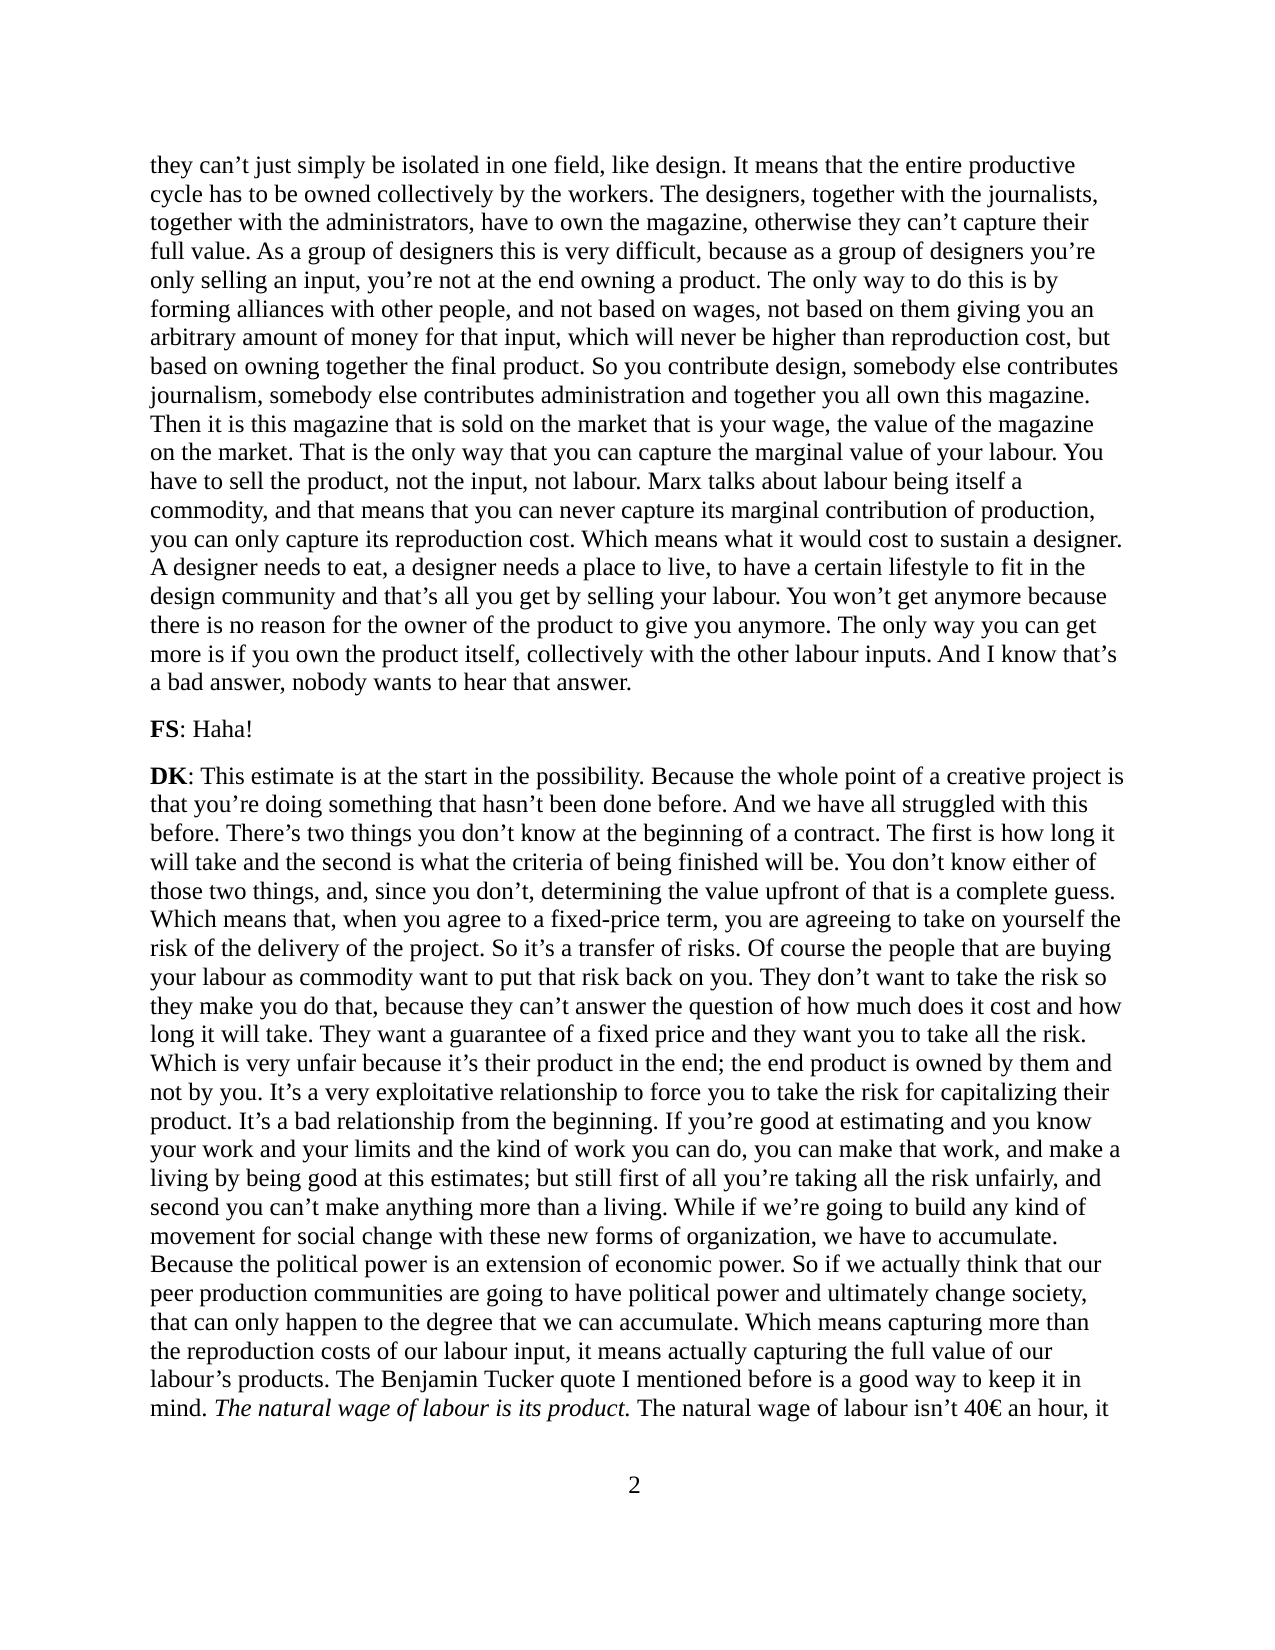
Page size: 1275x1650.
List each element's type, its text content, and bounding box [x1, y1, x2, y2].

text FS: Haha! [150, 714, 1125, 743]
text DK: This estimate is at the start in the possibility. Because the whole point of a creative project is that you’re doing something that hasn’t been done before. And we have all struggled with this before. There’s two things you don’t know at the beginning of a contract. The first is how long it will take and the second is what the criteria of being finished will be. You don’t know either of those two things, and, since you don’t, determining the value upfront of that is a complete guess. Which means that, when you agree to a fixed-price term, you are agreeing to take on yourself the risk of the delivery of the project. So it’s a transfer of risks. Of course the people that are buying your labour as commodity want to put that risk back on you. They don’t want to take the risk so they make you do that, because they can’t answer the question of how much does it cost and how long it will take. They want a guarantee of a fixed price and they want you to take all the risk. Which is very unfair because it’s their product in the end; the end product is owned by them and not by you. It’s a very exploitative relationship to force you to take the risk for capitalizing their product. It’s a bad relationship from the beginning. If you’re good at estimating and you know your work and your limits and the kind of work you can do, you can make that work, and make a living by being good at this estimates; but still first of all you’re taking all the risk unfairly, and second you can’t make anything more than a living. While if we’re going to build any kind of movement for social change with these new forms of organization, we have to accumulate. Because the political power is an extension of economic power. So if we actually think that our peer production communities are going to have political power and ultimately change society, that can only happen to the degree that we can accumulate. Which means capturing more than the reproduction costs of our labour input, it means actually capturing the full value of our labour’s products. The Benjamin Tucker quote I mentioned before is a good way to keep it in mind. The natural wage of labour is its product. The natural wage of labour isn’t 40€ an hour, it [150, 761, 1125, 1422]
text they can’t just simply be isolated in one field, like design. It means that the entire productive cycle has to be owned collectively by the workers. The designers, together with the journalists, together with the administrators, have to own the magazine, otherwise they can’t capture their full value. As a group of designers this is very difficult, because as a group of designers you’re only selling an input, you’re not at the end owning a product. The only way to do this is by forming alliances with other people, and not based on wages, not based on them giving you an arbitrary amount of money for that input, which will never be higher than reproduction cost, but based on owning together the final product. So you contribute design, somebody else contributes journalism, somebody else contributes administration and together you all own this magazine. Then it is this magazine that is sold on the market that is your wage, the value of the magazine on the market. That is the only way that you can capture the marginal value of your labour. You have to sell the product, not the input, not labour. Marx talks about labour being itself a commodity, and that means that you can never capture its marginal contribution of production, you can only capture its reproduction cost. Which means what it would cost to sustain a designer. A designer needs to eat, a designer needs a place to live, to have a certain lifestyle to fit in the design community and that’s all you get by selling your labour. You won’t get anymore because there is no reason for the owner of the product to give you anymore. The only way you can get more is if you own the product itself, collectively with the other labour inputs. And I know that’s a bad answer, nobody wants to hear that answer. [150, 150, 1125, 696]
